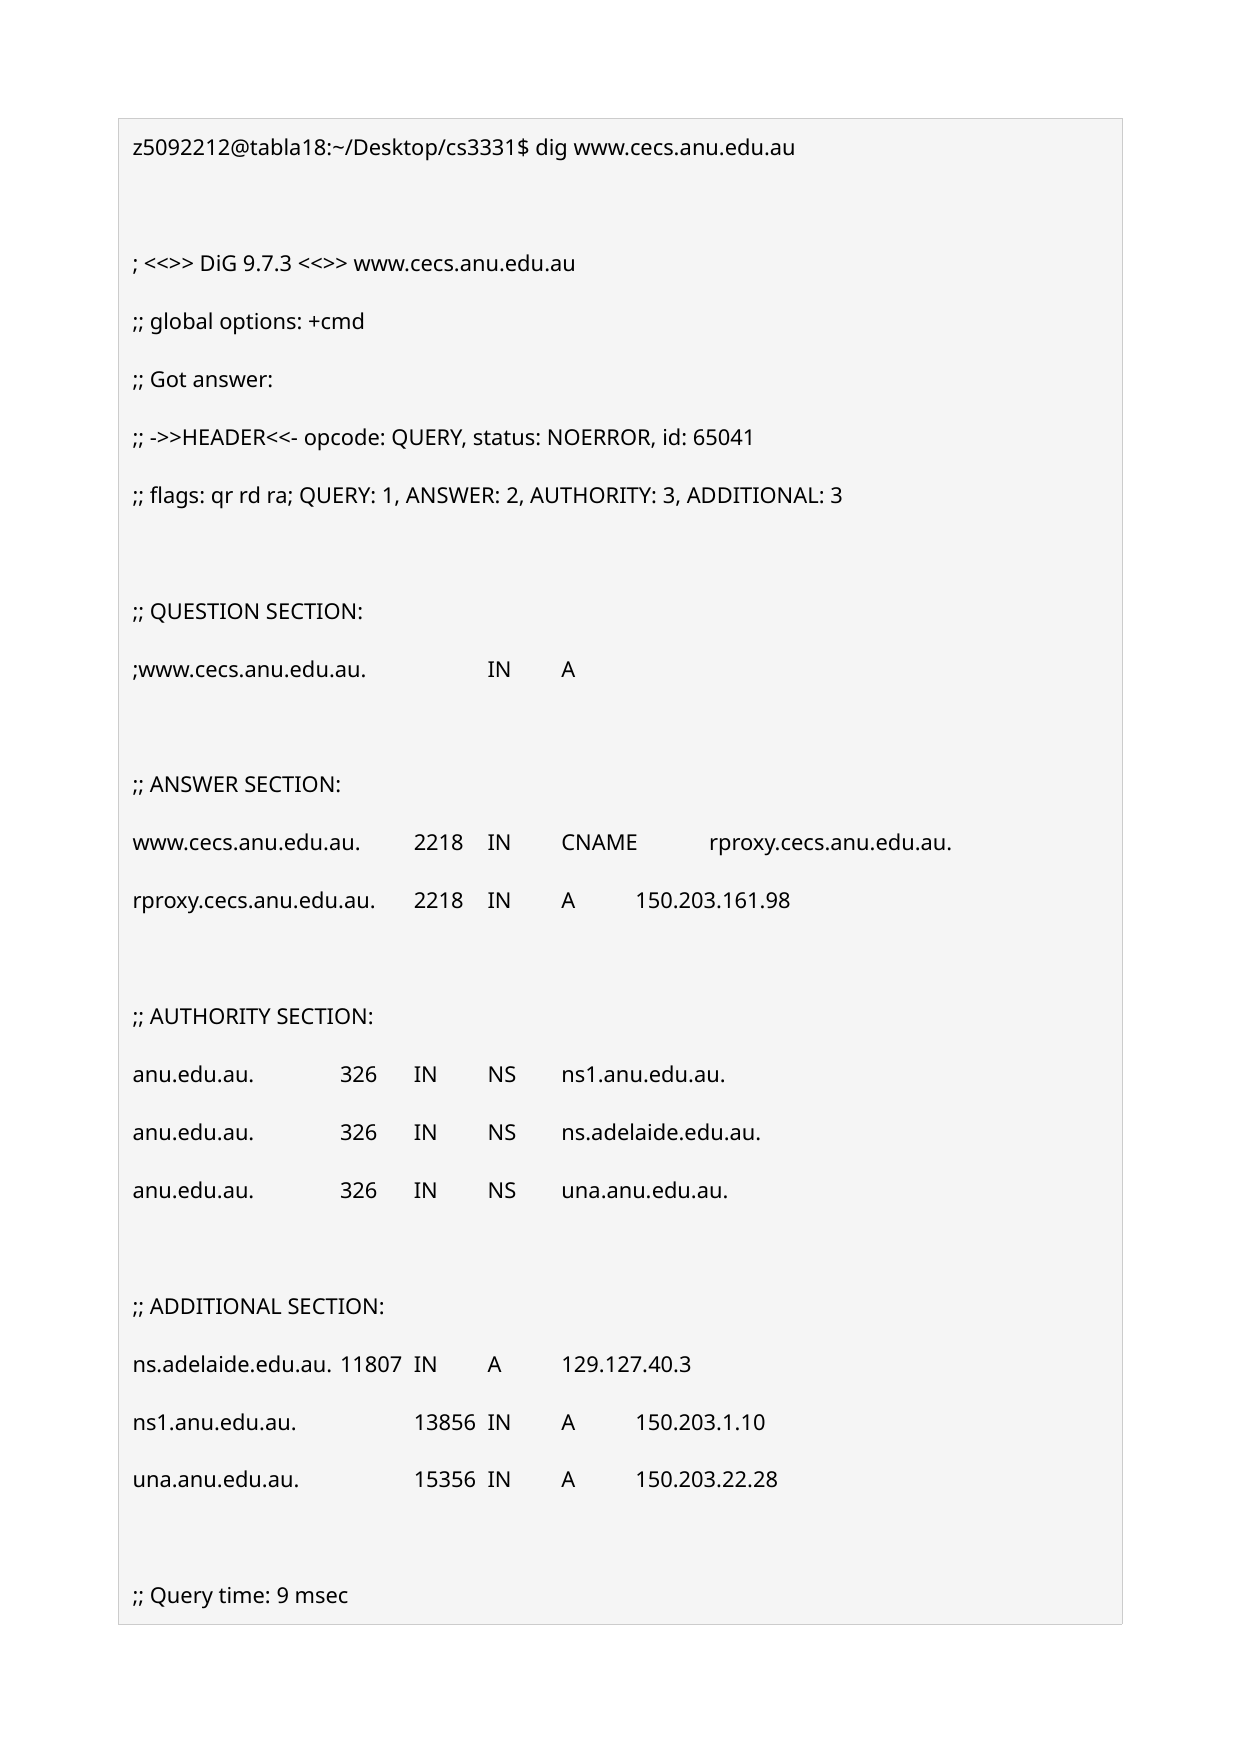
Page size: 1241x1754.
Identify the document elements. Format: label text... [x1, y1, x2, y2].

text ns.adelaide.edu.au. 11807 IN A 129.127.40.3 [119, 1334, 1122, 1378]
text ns1.anu.edu.au. 13856 IN A 150.203.1.10 [119, 1392, 1122, 1436]
text rproxy.cecs.anu.edu.au. 2218 IN A 150.203.161.98 [119, 871, 1122, 915]
text ;www.cecs.anu.edu.au. IN A [119, 639, 1122, 683]
text ;; ->>HEADER<<- opcode: QUERY, status: NOERROR, id: 65041 [119, 408, 1122, 452]
text anu.edu.au. 326 IN NS ns.adelaide.edu.au. [119, 1103, 1122, 1147]
text anu.edu.au. 326 IN NS ns1.anu.edu.au. [119, 1045, 1122, 1089]
text z5092212@tabla18:~/Desktop/cs3331$ dig www.cecs.anu.edu.au [119, 119, 1122, 162]
text una.anu.edu.au. 15356 IN A 150.203.22.28 [119, 1450, 1122, 1494]
text www.cecs.anu.edu.au. 2218 IN CNAME rproxy.cecs.anu.edu.au. [119, 813, 1122, 857]
text ;; QUESTION SECTION: [119, 581, 1122, 625]
text ;; ADDITIONAL SECTION: [119, 1276, 1122, 1320]
text anu.edu.au. 326 IN NS una.anu.edu.au. [119, 1161, 1122, 1204]
text ;; Query time: 9 msec [119, 1566, 1122, 1624]
text ;; AUTHORITY SECTION: [119, 987, 1122, 1031]
text ;; ANSWER SECTION: [119, 755, 1122, 799]
text ; <<>> DiG 9.7.3 <<>> www.cecs.anu.edu.au [119, 234, 1122, 278]
text ;; flags: qr rd ra; QUERY: 1, ANSWER: 2, AUTHORITY: 3, ADDITIONAL: 3 [119, 466, 1122, 509]
text ;; global options: +cmd [119, 292, 1122, 336]
text ;; Got answer: [119, 350, 1122, 394]
